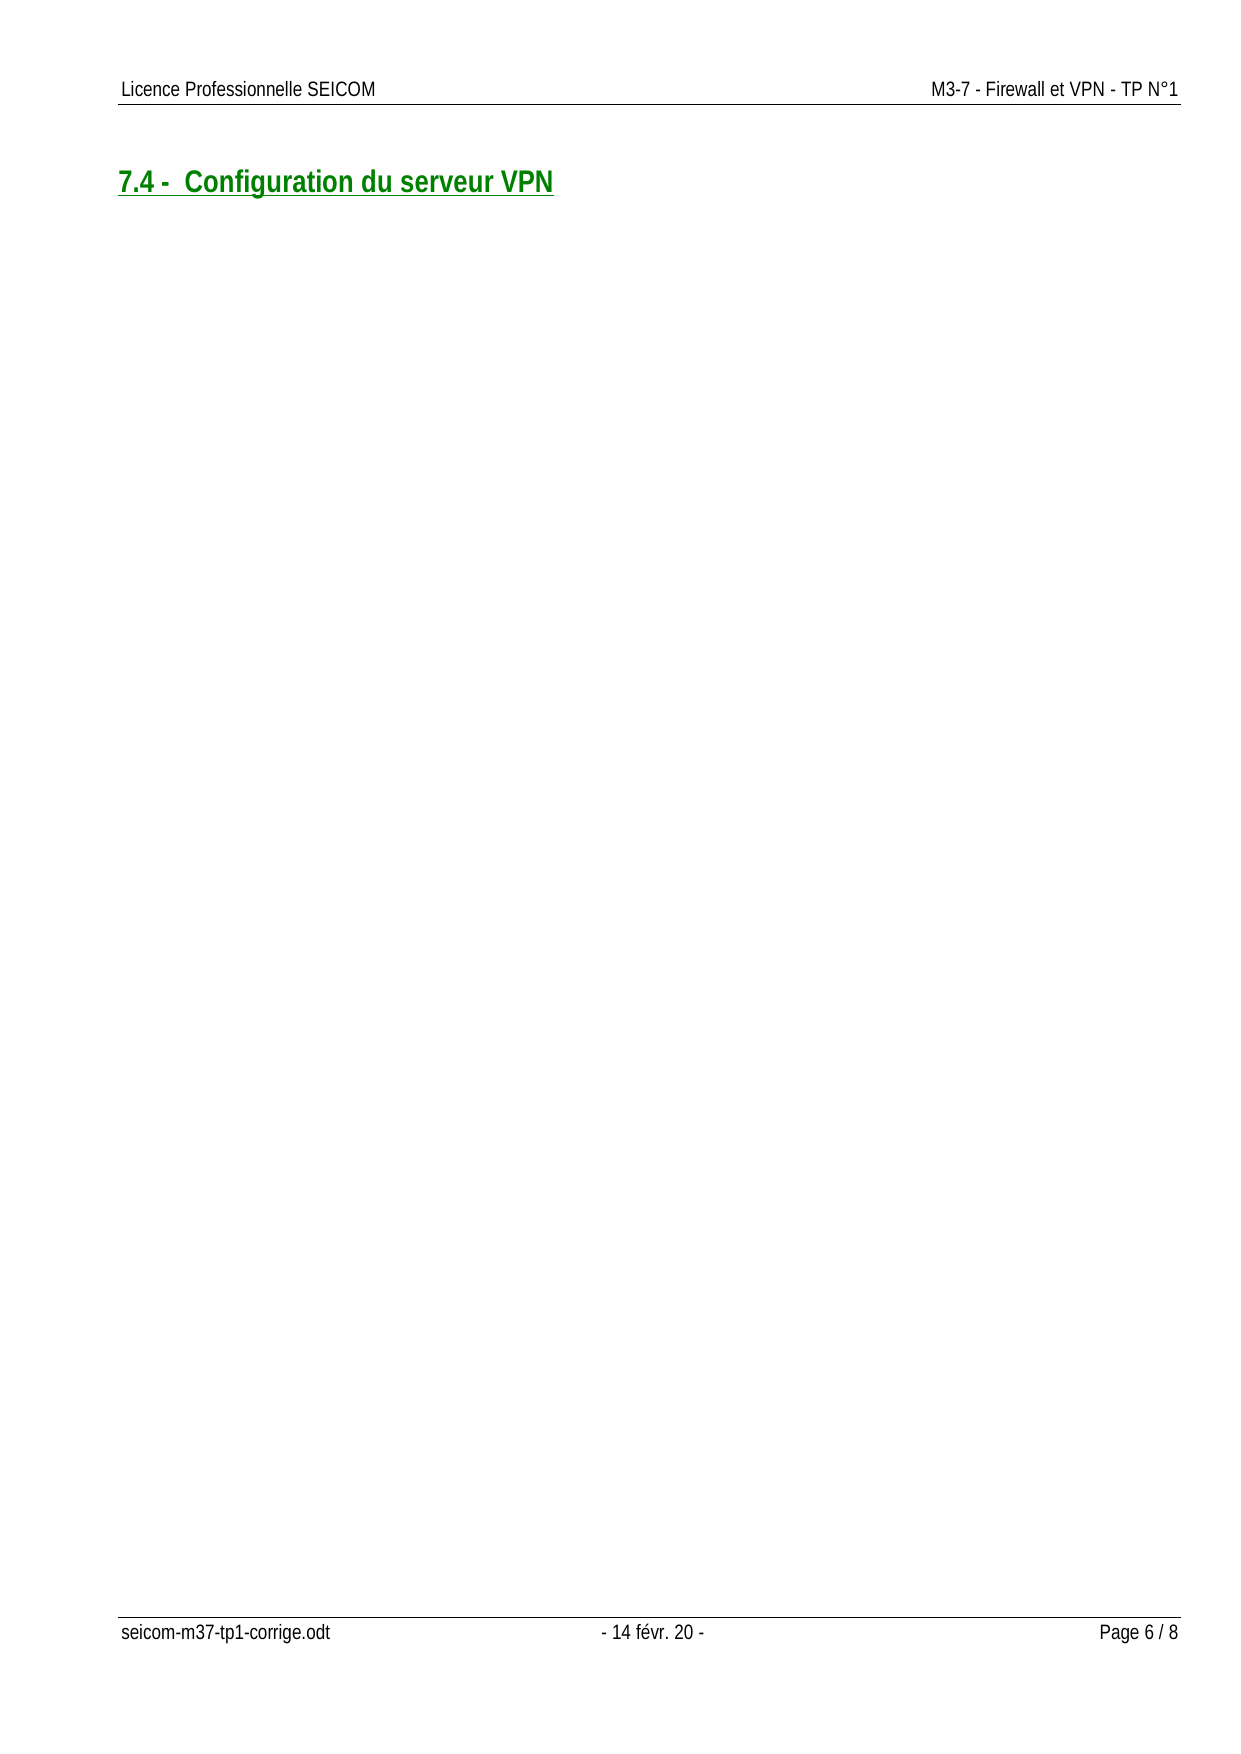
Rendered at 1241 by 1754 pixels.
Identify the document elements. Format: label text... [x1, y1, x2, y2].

subtitle Configuration du serveur VPN [118, 163, 1181, 199]
